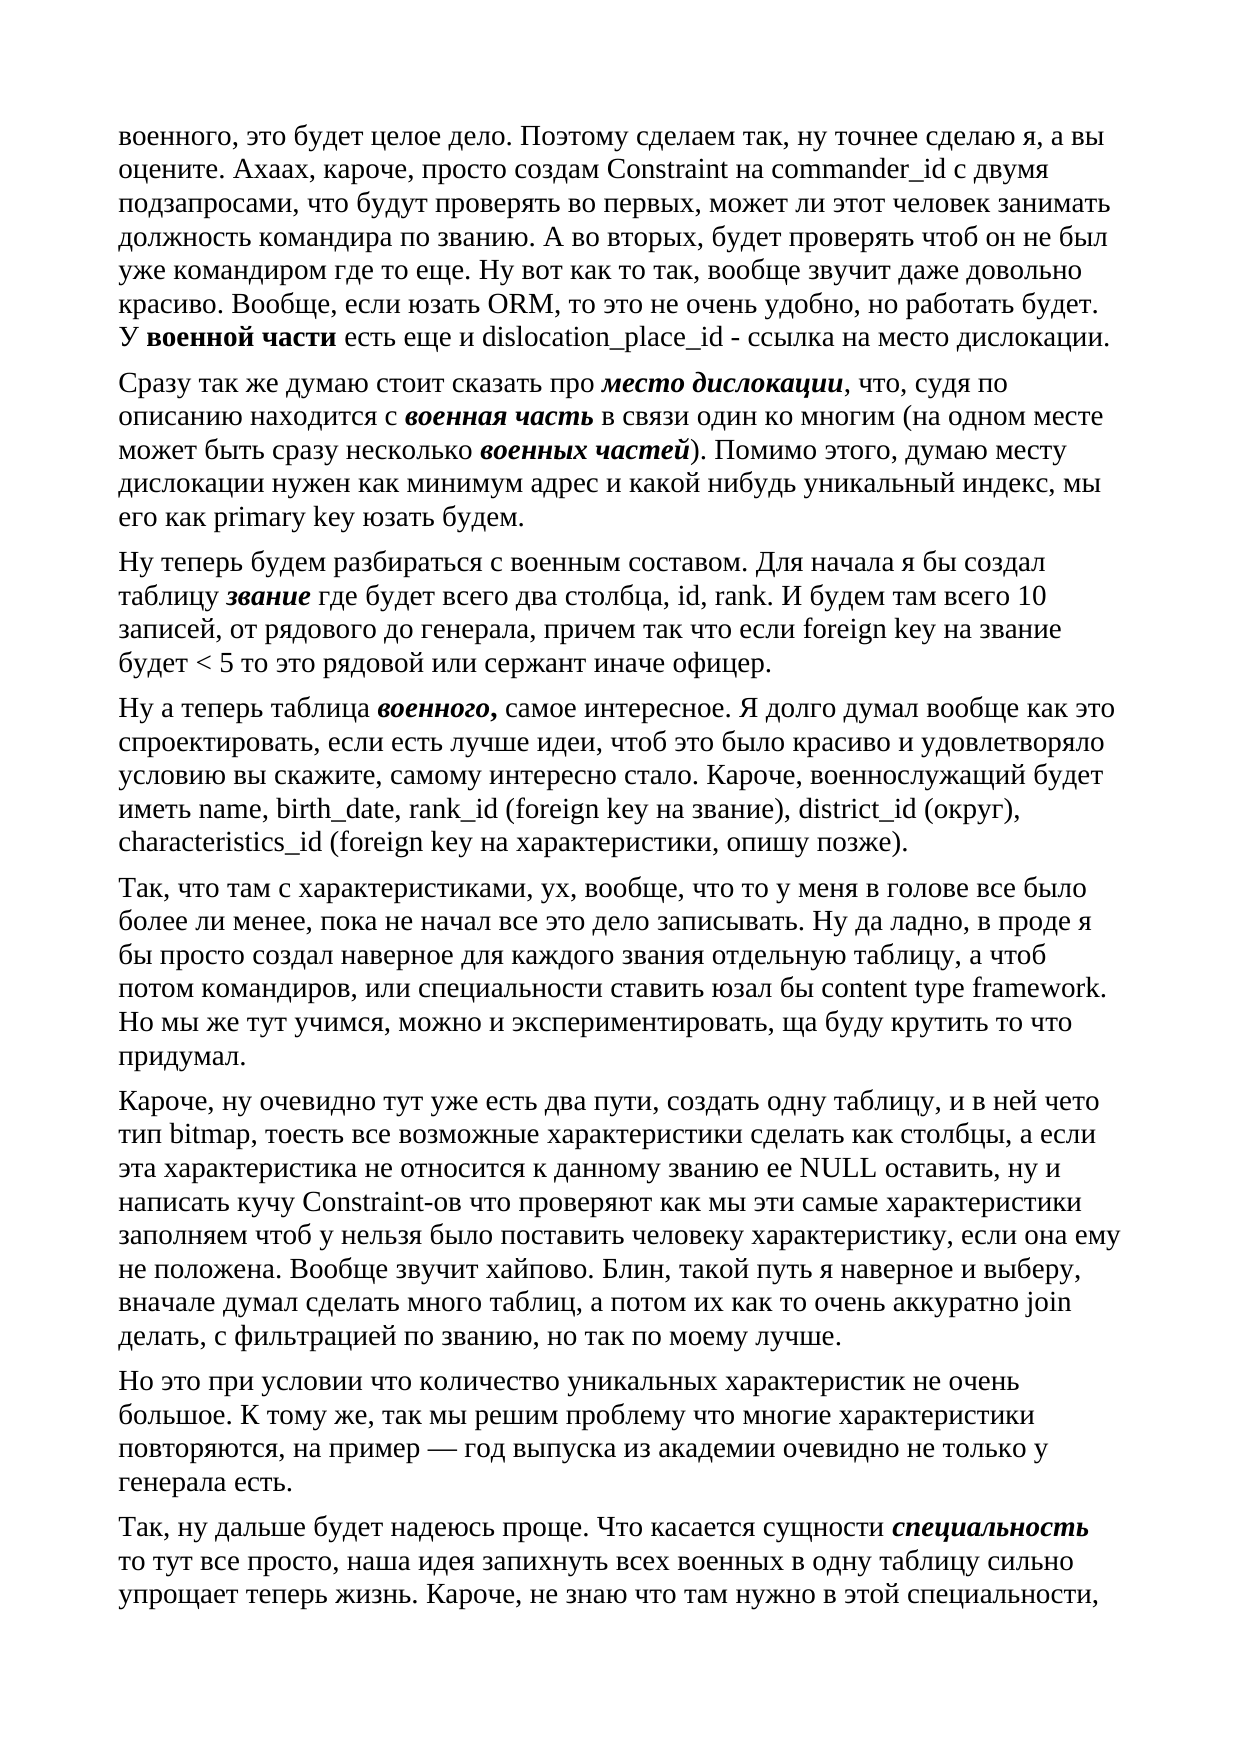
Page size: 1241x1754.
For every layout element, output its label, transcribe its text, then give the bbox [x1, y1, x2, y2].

text Но это при условии что количество уникальных характеристик не очень большое. К тому же, так мы решим проблему что многие характеристики повторяются, на пример — год выпуска из академии очевидно не только у генерала есть. [118, 1363, 1122, 1497]
text Ну теперь будем разбираться с военным составом. Для начала я бы создал таблицу звание где будет всего два столбца, id, rank. И будем там всего 10 записей, от рядового до генерала, причем так что если foreign key на звание будет < 5 то это рядовой или сержант иначе офицер. [118, 544, 1122, 678]
text Кароче, ну очевидно тут уже есть два пути, создать одну таблицу, и в ней чето тип bitmap, тоесть все возможные характеристики сделать как столбцы, а если эта характеристика не относится к данному званию ее NULL оставить, ну и написать кучу Constraint-ов что проверяют как мы эти самые характеристики заполняем чтоб у нельзя было поставить человеку характеристику, если она ему не положена. Вообще звучит хайпово. Блин, такой путь я наверное и выберу, вначале думал сделать много таблиц, а потом их как то очень аккуратно join делать, с фильтрацией по званию, но так по моему лучше. [118, 1083, 1122, 1351]
text военного, это будет целое дело. Поэтому сделаем так, ну точнее сделаю я, а вы оцените. Ахаах, кароче, просто создам Constraint на commander_id с двумя подзапросами, что будут проверять во первых, может ли этот человек занимать должность командира по званию. А во вторых, будет проверять чтоб он не был уже командиром где то еще. Ну вот как то так, вообще звучит даже довольно красиво. Вообще, если юзать ORM, то это не очень удобно, но работать будет. У военной части есть еще и dislocation_place_id - ссылка на место дислокации. [118, 118, 1122, 353]
text Ну а теперь таблица военного, самое интересное. Я долго думал вообще как это спроектировать, если есть лучше идеи, чтоб это было красиво и удовлетворяло условию вы скажите, самому интересно стало. Кароче, военнослужащий будет иметь name, birth_date, rank_id (foreign key на звание), district_id (округ), characteristics_id (foreign key на характеристики, опишу позже). [118, 690, 1122, 858]
text Так, ну дальше будет надеюсь проще. Что касается сущности специальность то тут все просто, наша идея запихнуть всех военных в одну таблицу сильно упрощает теперь жизнь. Кароче, не знаю что там нужно в этой специальности, [118, 1509, 1122, 1610]
text Сразу так же думаю стоит сказать про место дислокации, что, судя по описанию находится с военная часть в связи один ко многим (на одном месте может быть сразу несколько военных частей). Помимо этого, думаю месту дислокации нужен как минимум адрес и какой нибудь уникальный индекс, мы его как primary key юзать будем. [118, 365, 1122, 532]
text Так, что там с характеристиками, ух, вообще, что то у меня в голове все было более ли менее, пока не начал все это дело записывать. Ну да ладно, в проде я бы просто создал наверное для каждого звания отдельную таблицу, а чтоб потом командиров, или специальности ставить юзал бы content type framework. Но мы же тут учимся, можно и экспериментировать, ща буду крутить то что придумал. [118, 870, 1122, 1071]
